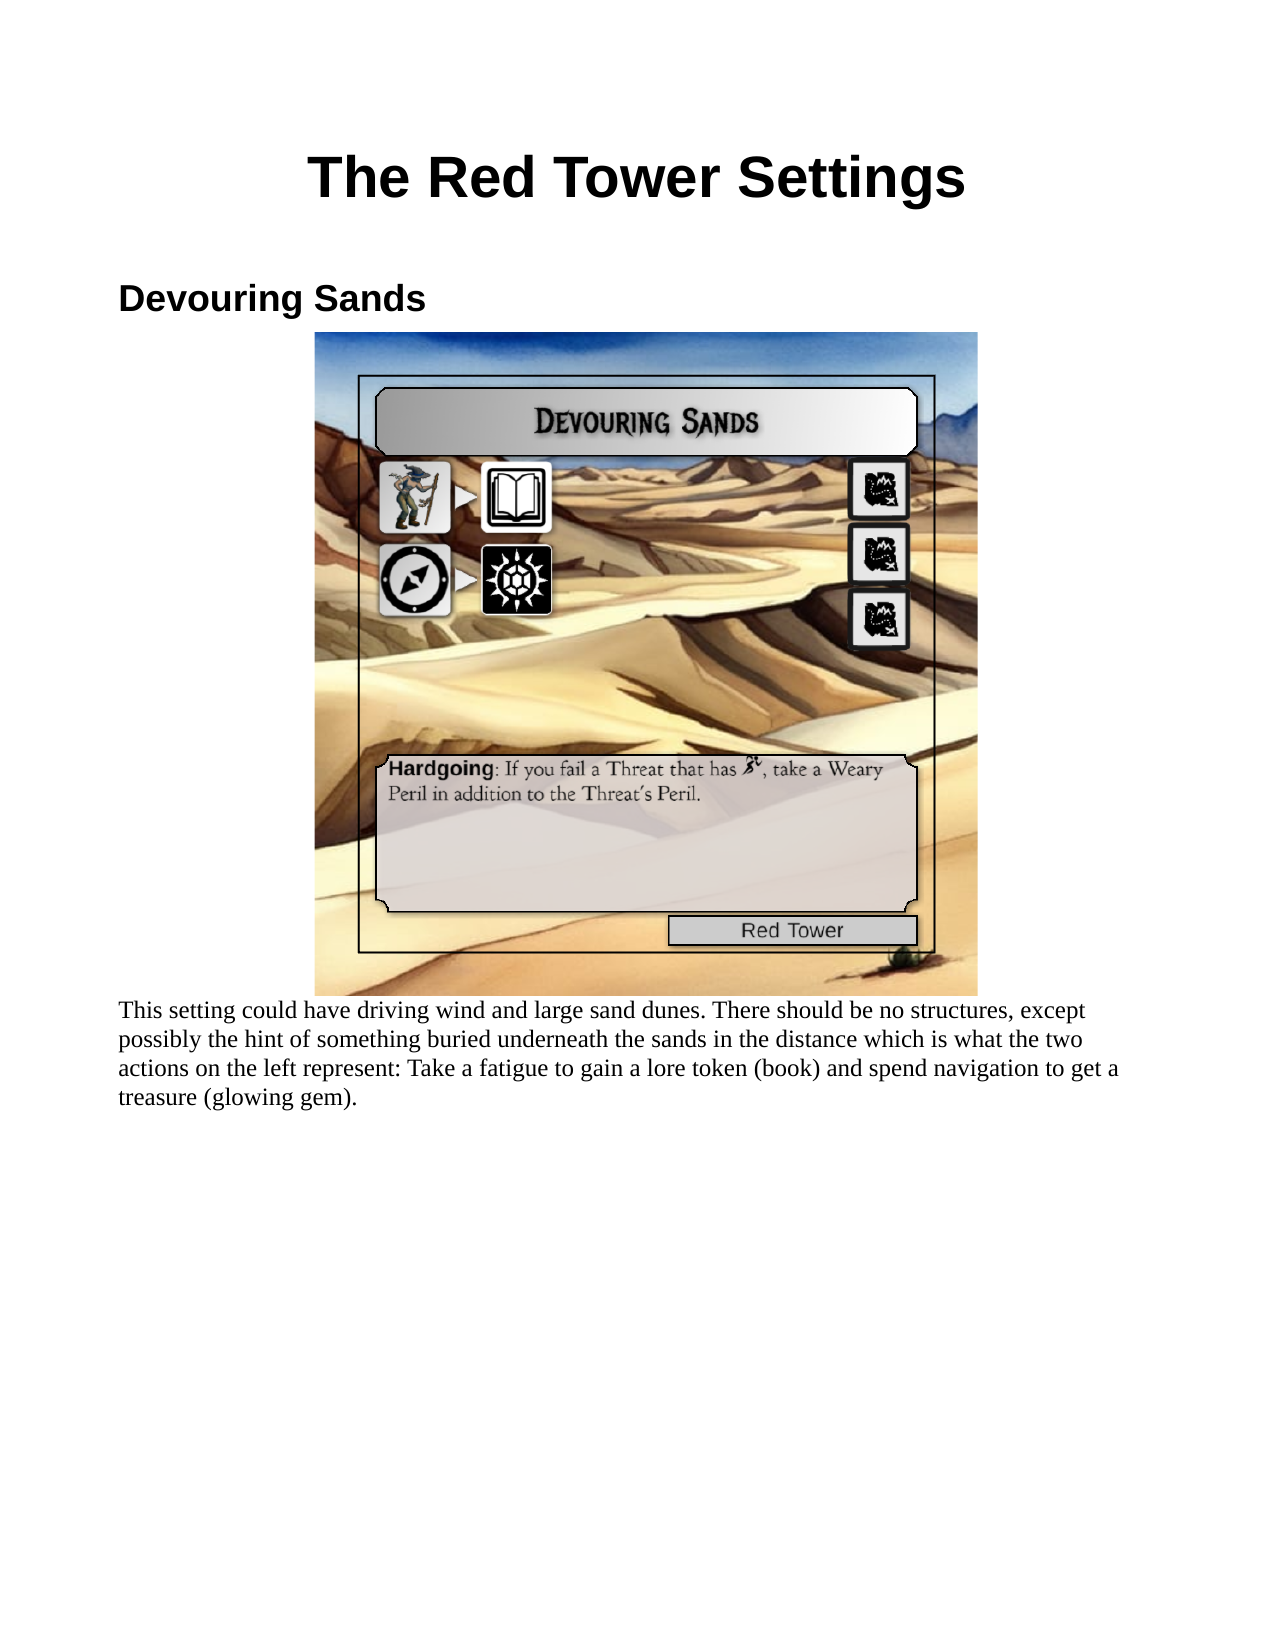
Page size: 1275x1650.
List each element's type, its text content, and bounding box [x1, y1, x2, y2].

title The Red Tower Settings [118, 143, 1157, 210]
picture [314, 332, 978, 996]
text This setting could have driving wind and large sand dunes. There should be no structures, except possibly the hint of something buried underneath the sands in the distance which is what the two actions on the left represent: Take a fatigue to gain a lore token (book) and spend navigation to get a treasure (glowing gem). [118, 987, 1157, 1110]
subtitle Devouring Sands [118, 276, 1157, 319]
